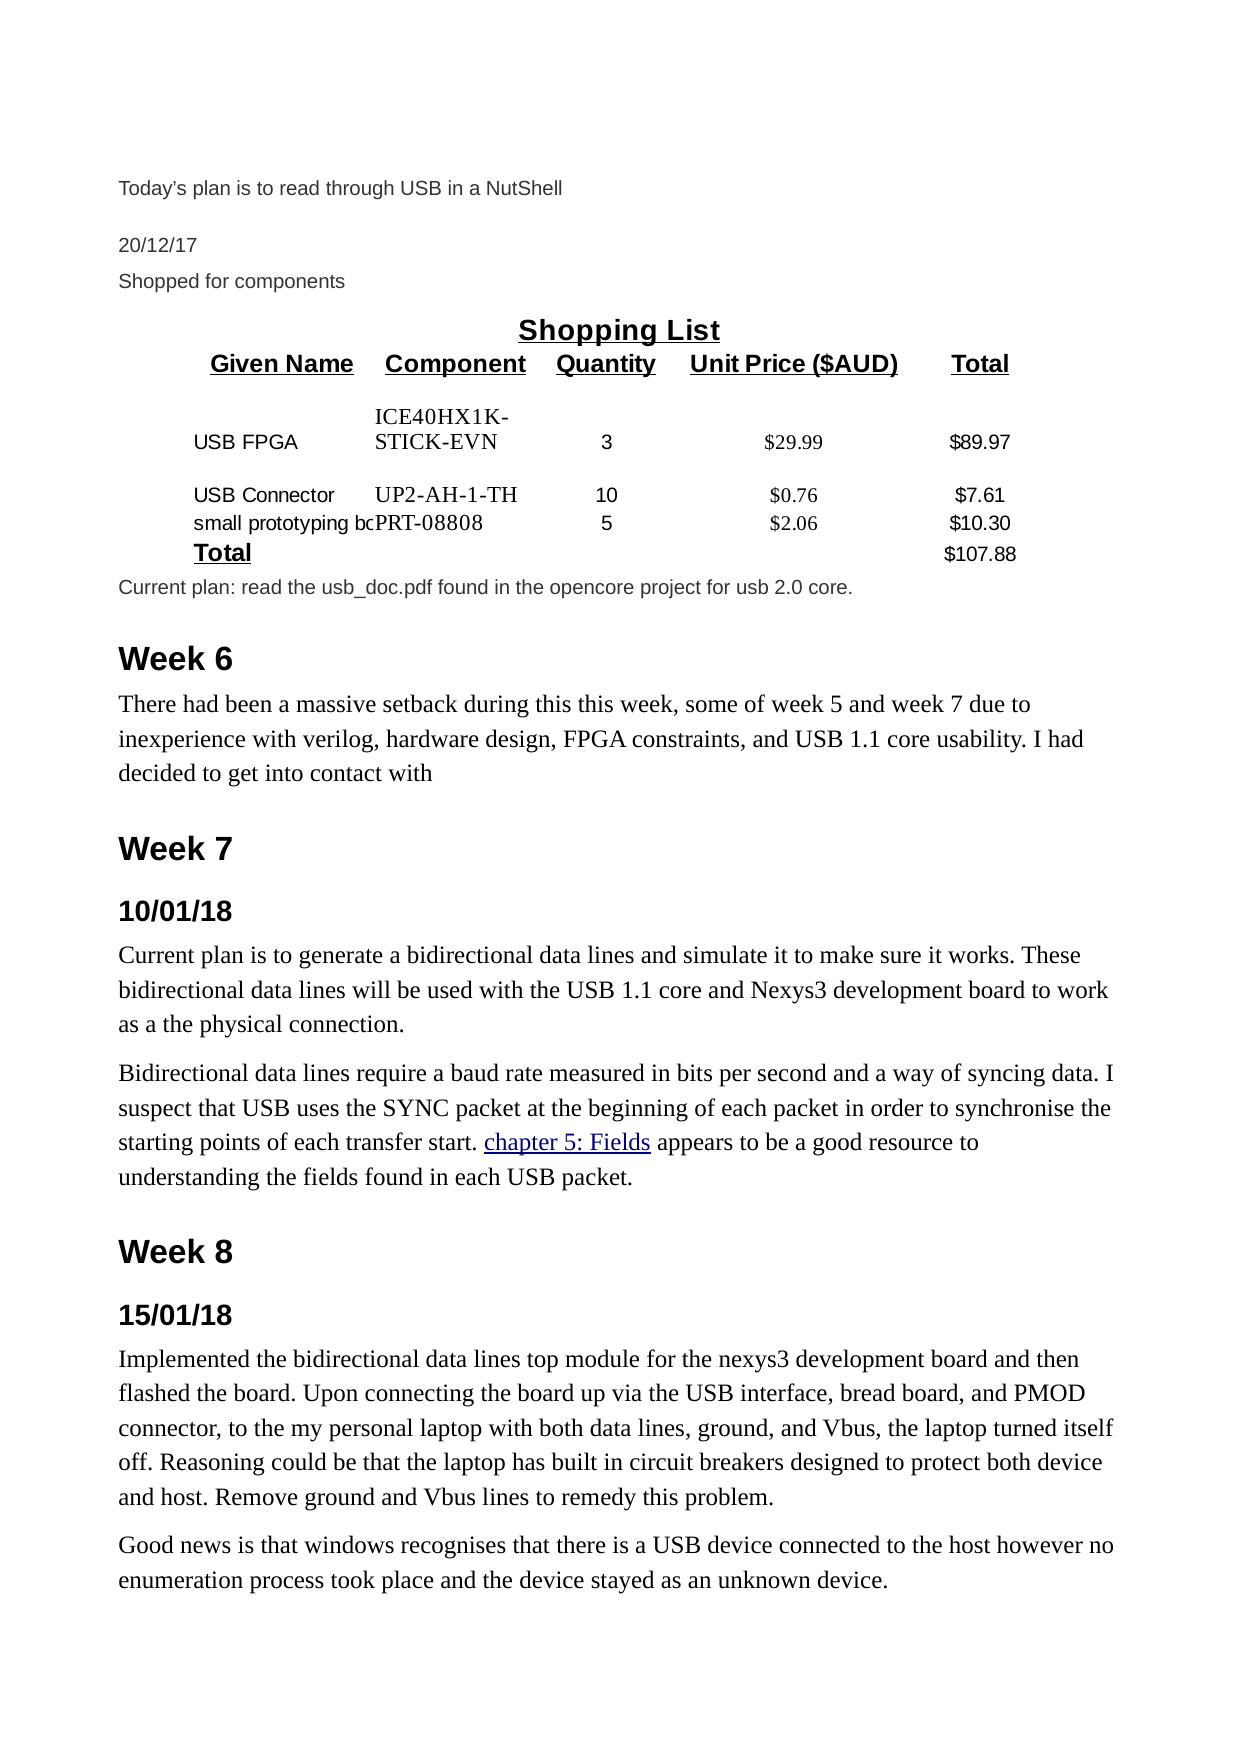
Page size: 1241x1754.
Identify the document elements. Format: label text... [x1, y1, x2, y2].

text Current plan is to generate a bidirectional data lines and simulate it to make sure it works. These bidirectional data lines will be used with the USB 1.1 core and Nexys3 development board to work as a the physical connection. [118, 940, 1122, 1038]
text Today’s plan is to read through USB in a NutShell [118, 176, 1122, 200]
subtitle 20/12/17 [118, 233, 1122, 257]
text Good news is that windows recognises that there is a USB device connected to the host however no enumeration process took place and the device stayed as an unknown device. [118, 1531, 1122, 1594]
subtitle 15/01/18 [118, 1297, 1122, 1331]
subtitle 10/01/18 [118, 894, 1122, 928]
subtitle Week 8 [118, 1232, 1122, 1270]
text Current plan: read the usb_doc.pdf found in the opencore project for usb 2.0 core. [118, 312, 1122, 598]
text Shopped for components [118, 269, 1122, 293]
subtitle Week 7 [118, 828, 1122, 867]
text Implemented the bidirectional data lines top module for the nexys3 development board and then flashed the board. Upon connecting the board up via the USB interface, bread board, and PMOD connector, to the my personal laptop with both data lines, ground, and Vbus, the laptop turned itself off. Reasoning could be that the laptop has built in circuit breakers designed to protect both device and host. Remove ground and Vbus lines to remedy this problem. [118, 1344, 1122, 1510]
text There had been a massive setback during this this week, some of week 5 and week 7 due to inexperience with verilog, hardware design, FPGA constraints, and USB 1.1 core usability. I had decided to get into contact with [118, 689, 1122, 787]
text Bidirectional data lines require a baud rate measured in bits per second and a way of syncing data. I suspect that USB uses the SYNC packet at the beginning of each packet in order to synchronise the starting points of each transfer start. chapter 5: Fields appears to be a good resource to understanding the fields found in each USB packet. [118, 1058, 1122, 1191]
subtitle Week 6 [118, 638, 1122, 677]
